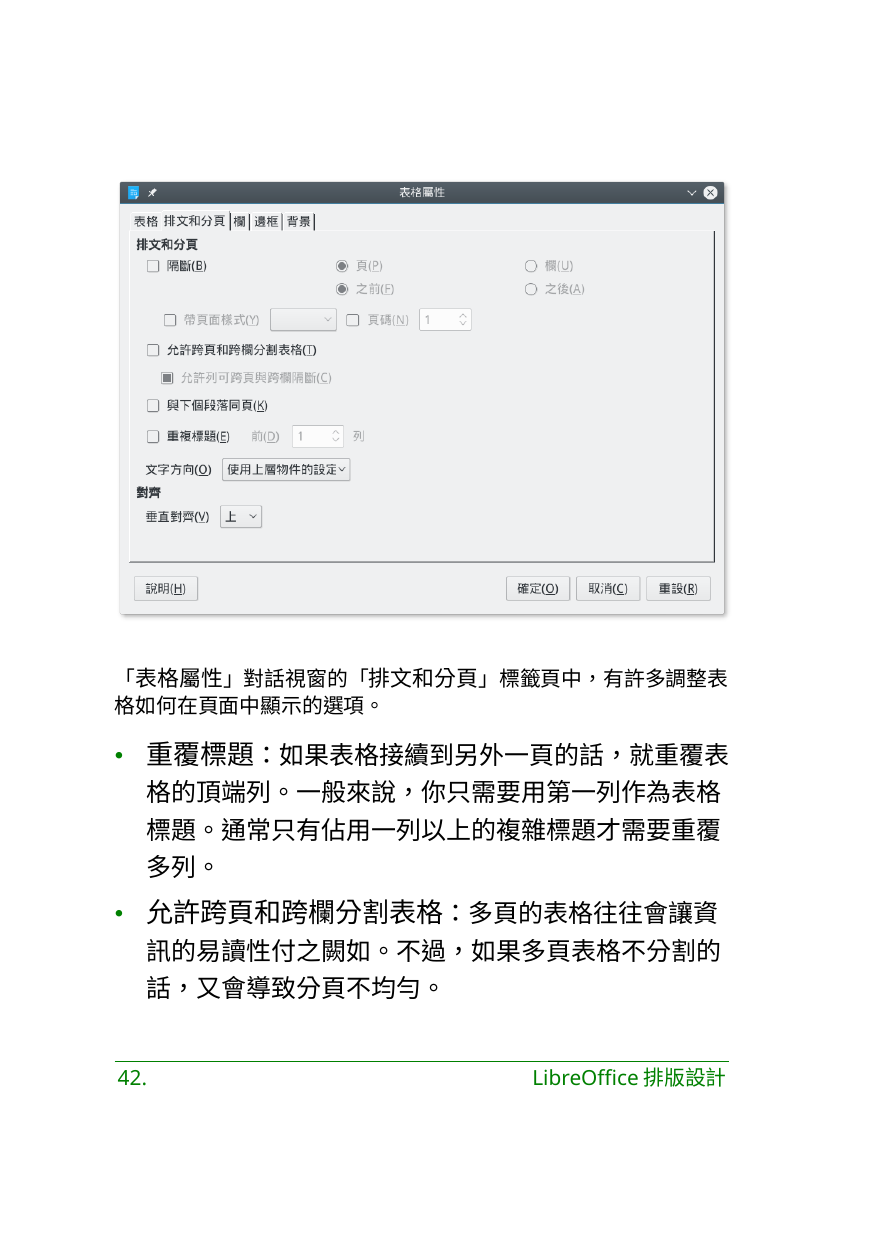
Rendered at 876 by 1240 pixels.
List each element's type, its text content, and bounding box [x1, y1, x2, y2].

picture [114, 177, 734, 624]
table_header [115, 624, 729, 657]
list 允許跨頁和跨欄分割表格：多頁的表格往往會讓資訊的易讀性付之闕如。不過，如果多頁表格不分割的話，又會導致分頁不均勻。 [114, 893, 729, 1005]
list 重覆標題：如果表格接續到另外一頁的話，就重覆表格的頂端列。一般來說，你只需要用第一列作為表格標題。通常只有佔用一列以上的複雜標題才需要重覆多列。 [114, 734, 729, 884]
table_header [115, 146, 729, 177]
table_cell 「表格屬性」對話視窗的「排文和分頁」標籤頁中，有許多調整表格如何在頁面中顯示的選項。 [115, 657, 729, 719]
